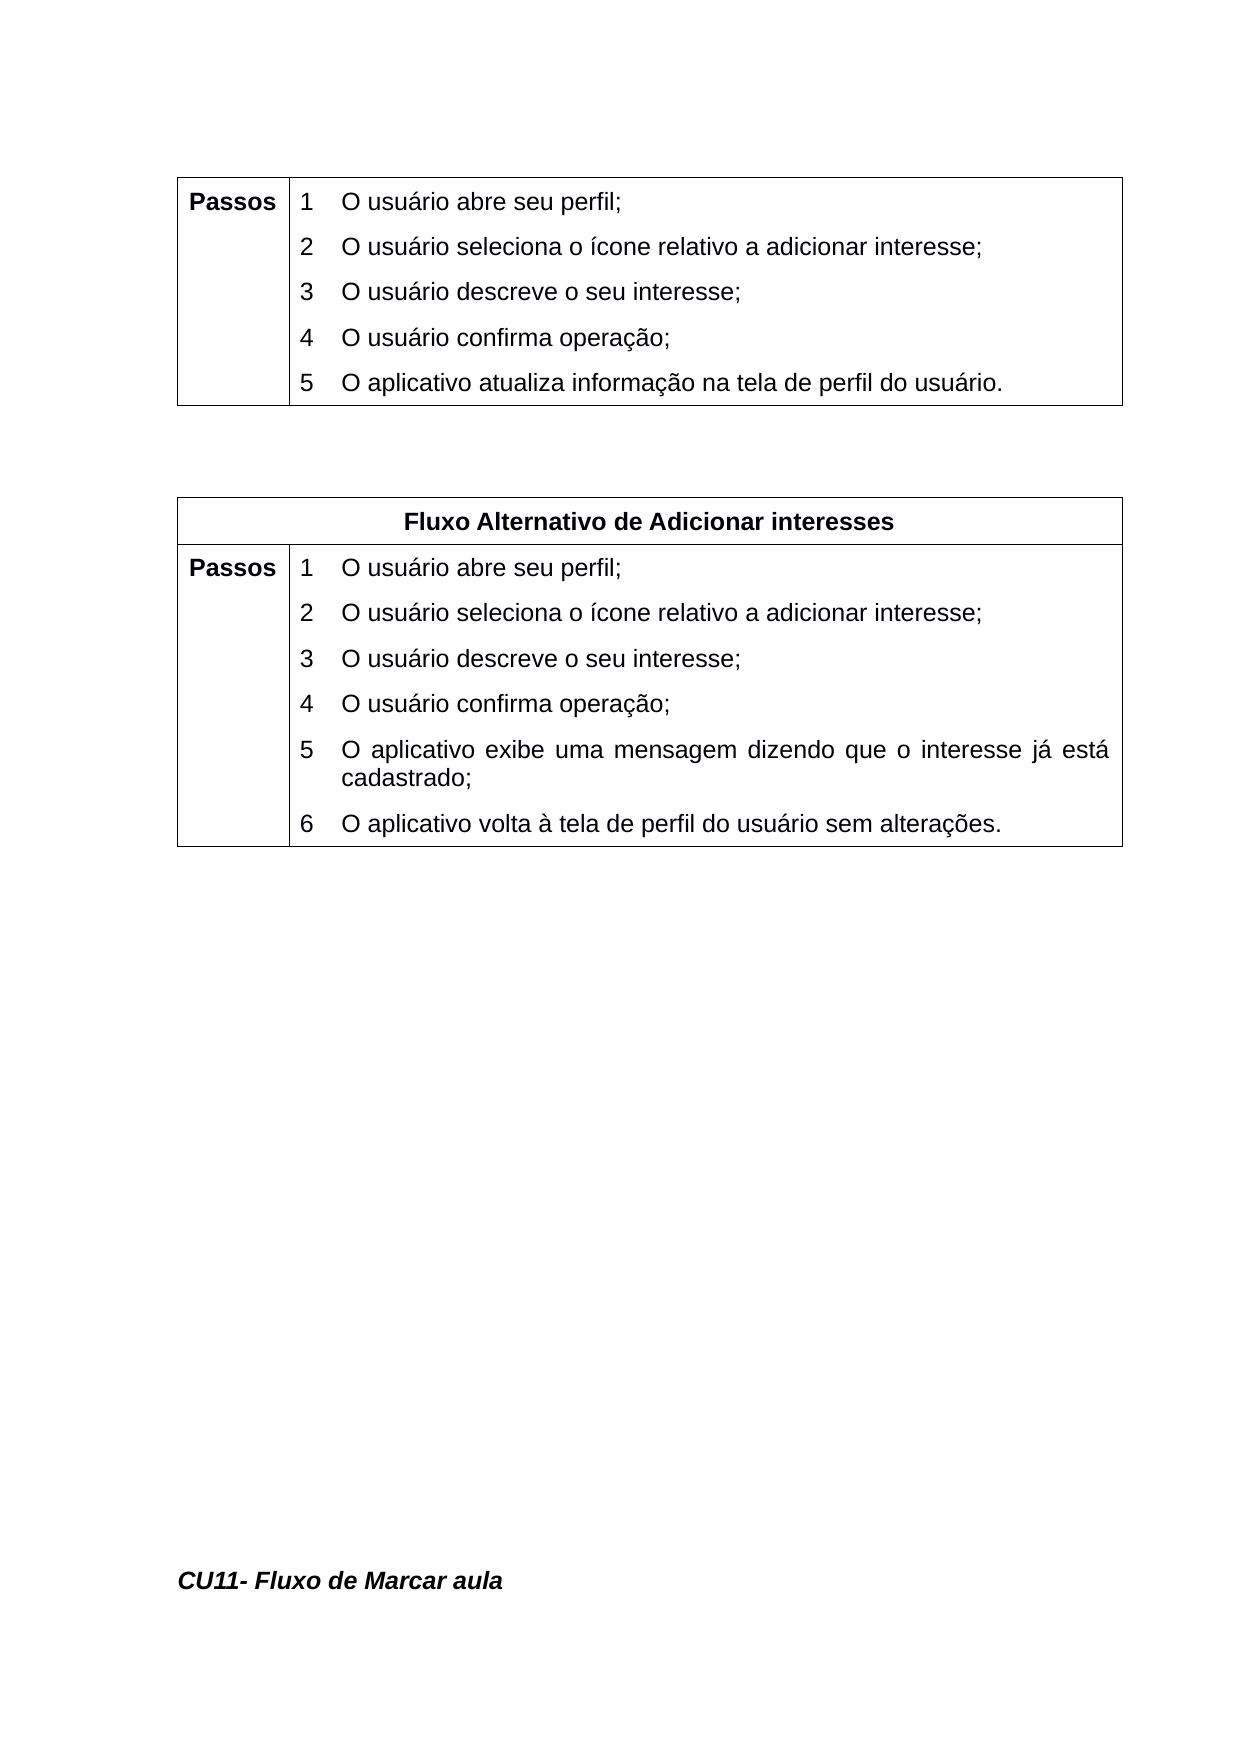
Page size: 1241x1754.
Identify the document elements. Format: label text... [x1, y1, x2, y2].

table_cell Passos [178, 545, 289, 846]
table_cell O usuário abre seu perfil; O usuário seleciona o ícone relativo a adicionar interesse; O usuário descreve o seu interesse; O usuário confirma operação; O aplicativo exibe uma mensagem dizendo que o interesse já está cadastrado; O aplicativo volta à tela de perfil do usuário sem alterações. [290, 545, 1122, 846]
table_header Fluxo Alternativo de Adicionar interesses [178, 498, 1122, 544]
text CU11- Fluxo de Marcar aula [177, 1566, 1122, 1594]
table_cell O usuário abre seu perfil; O usuário seleciona o ícone relativo a adicionar interesse; O usuário descreve o seu interesse; O usuário confirma operação; O aplicativo atualiza informação na tela de perfil do usuário. [290, 178, 1122, 405]
table_cell Passos [178, 178, 289, 405]
